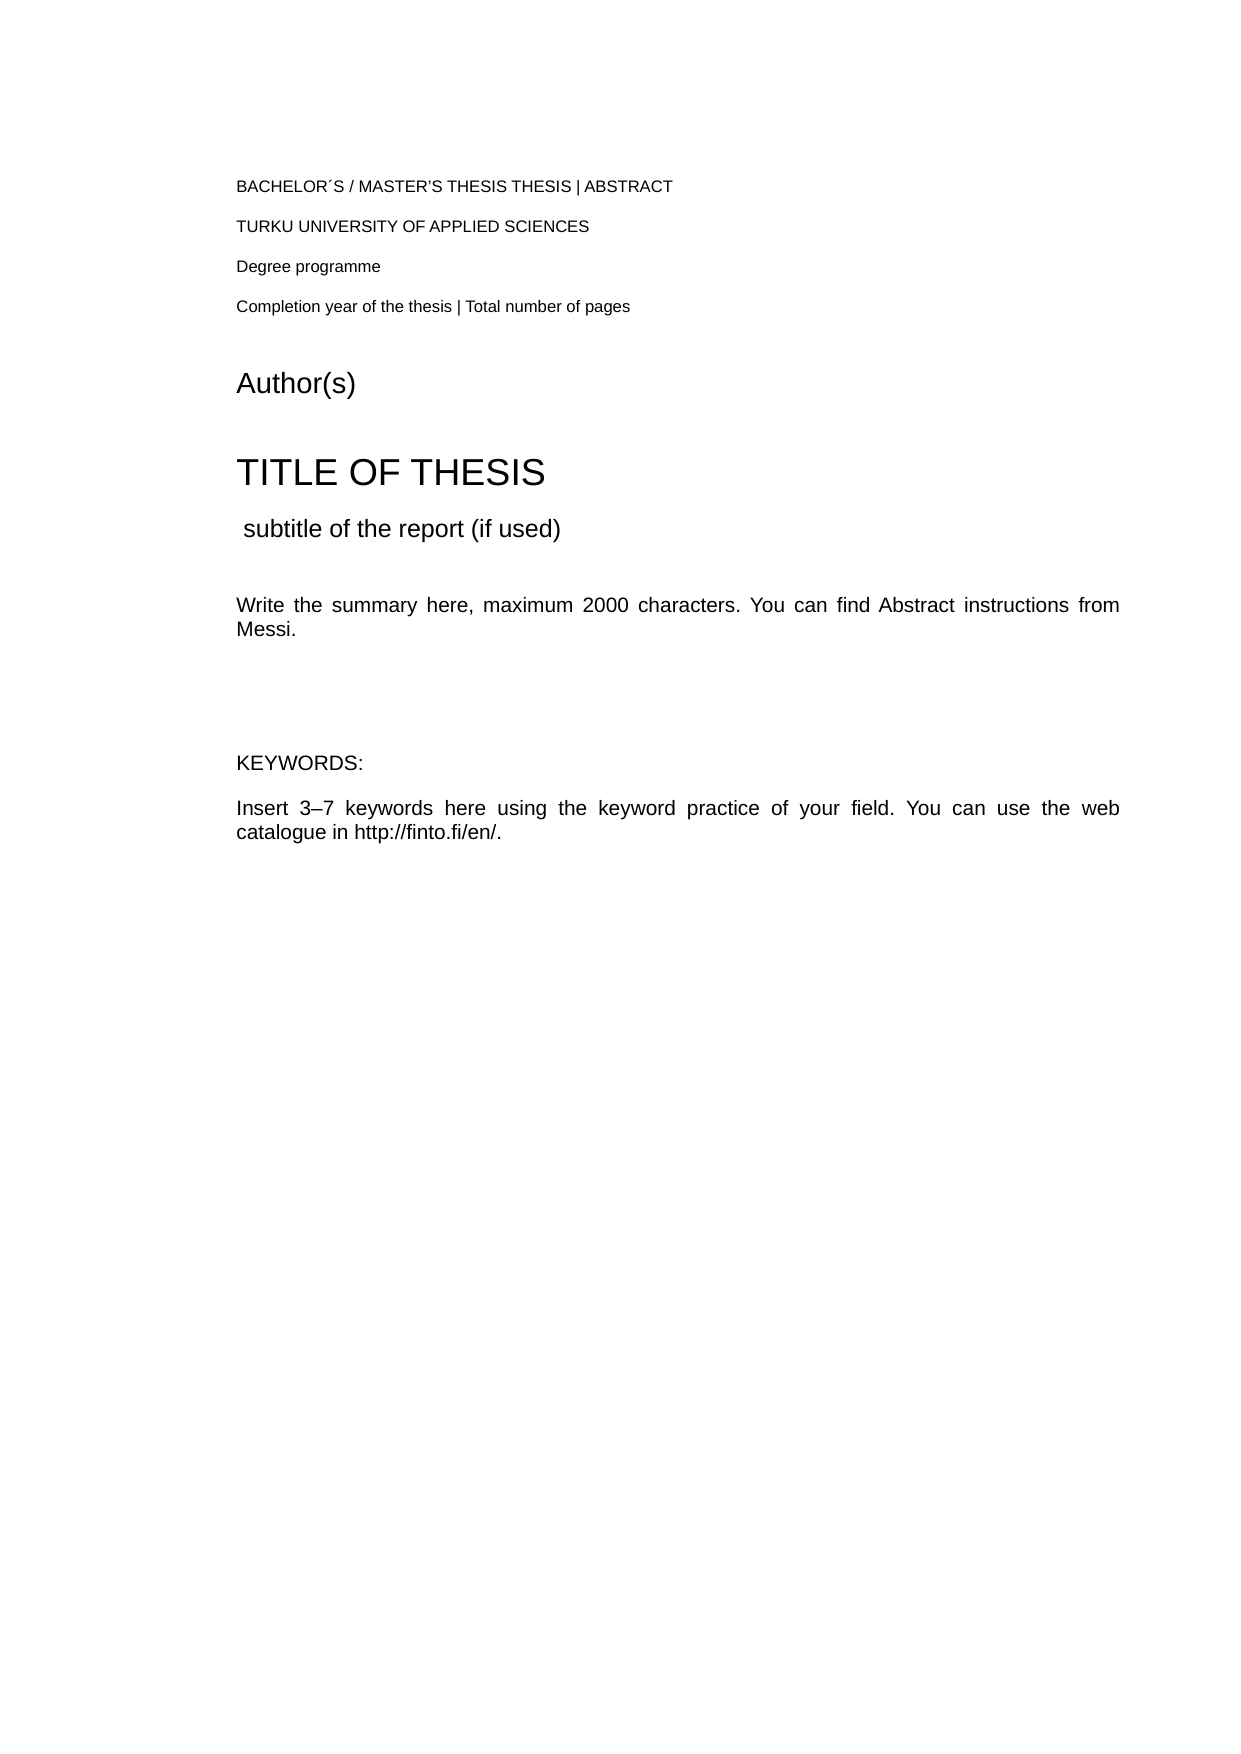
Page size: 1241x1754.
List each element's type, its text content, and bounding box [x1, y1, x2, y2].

text Author(s) [236, 366, 1122, 400]
text TURKU UNIVERSITY OF APPLIED SCIENCES [236, 217, 1122, 236]
text Degree programme [236, 257, 1122, 276]
text TITLE OF THESIS [236, 450, 1122, 493]
text KEYWORDS: [236, 751, 1122, 775]
text ­ subtitle of the report (if used) [236, 514, 1122, 543]
text Completion year of the thesis | Total number of pages [236, 297, 1122, 316]
text Write the summary here, maximum 2000 characters. You can find Abstract instructions from Messi. [236, 593, 1122, 641]
text BACHELOR´S / MASTER’S THESIS THESIS | ABSTRACT [236, 177, 1122, 196]
text Insert 3–7 keywords here using the keyword practice of your field. You can use the web catalogue in http://finto.fi/en/. [236, 796, 1122, 844]
